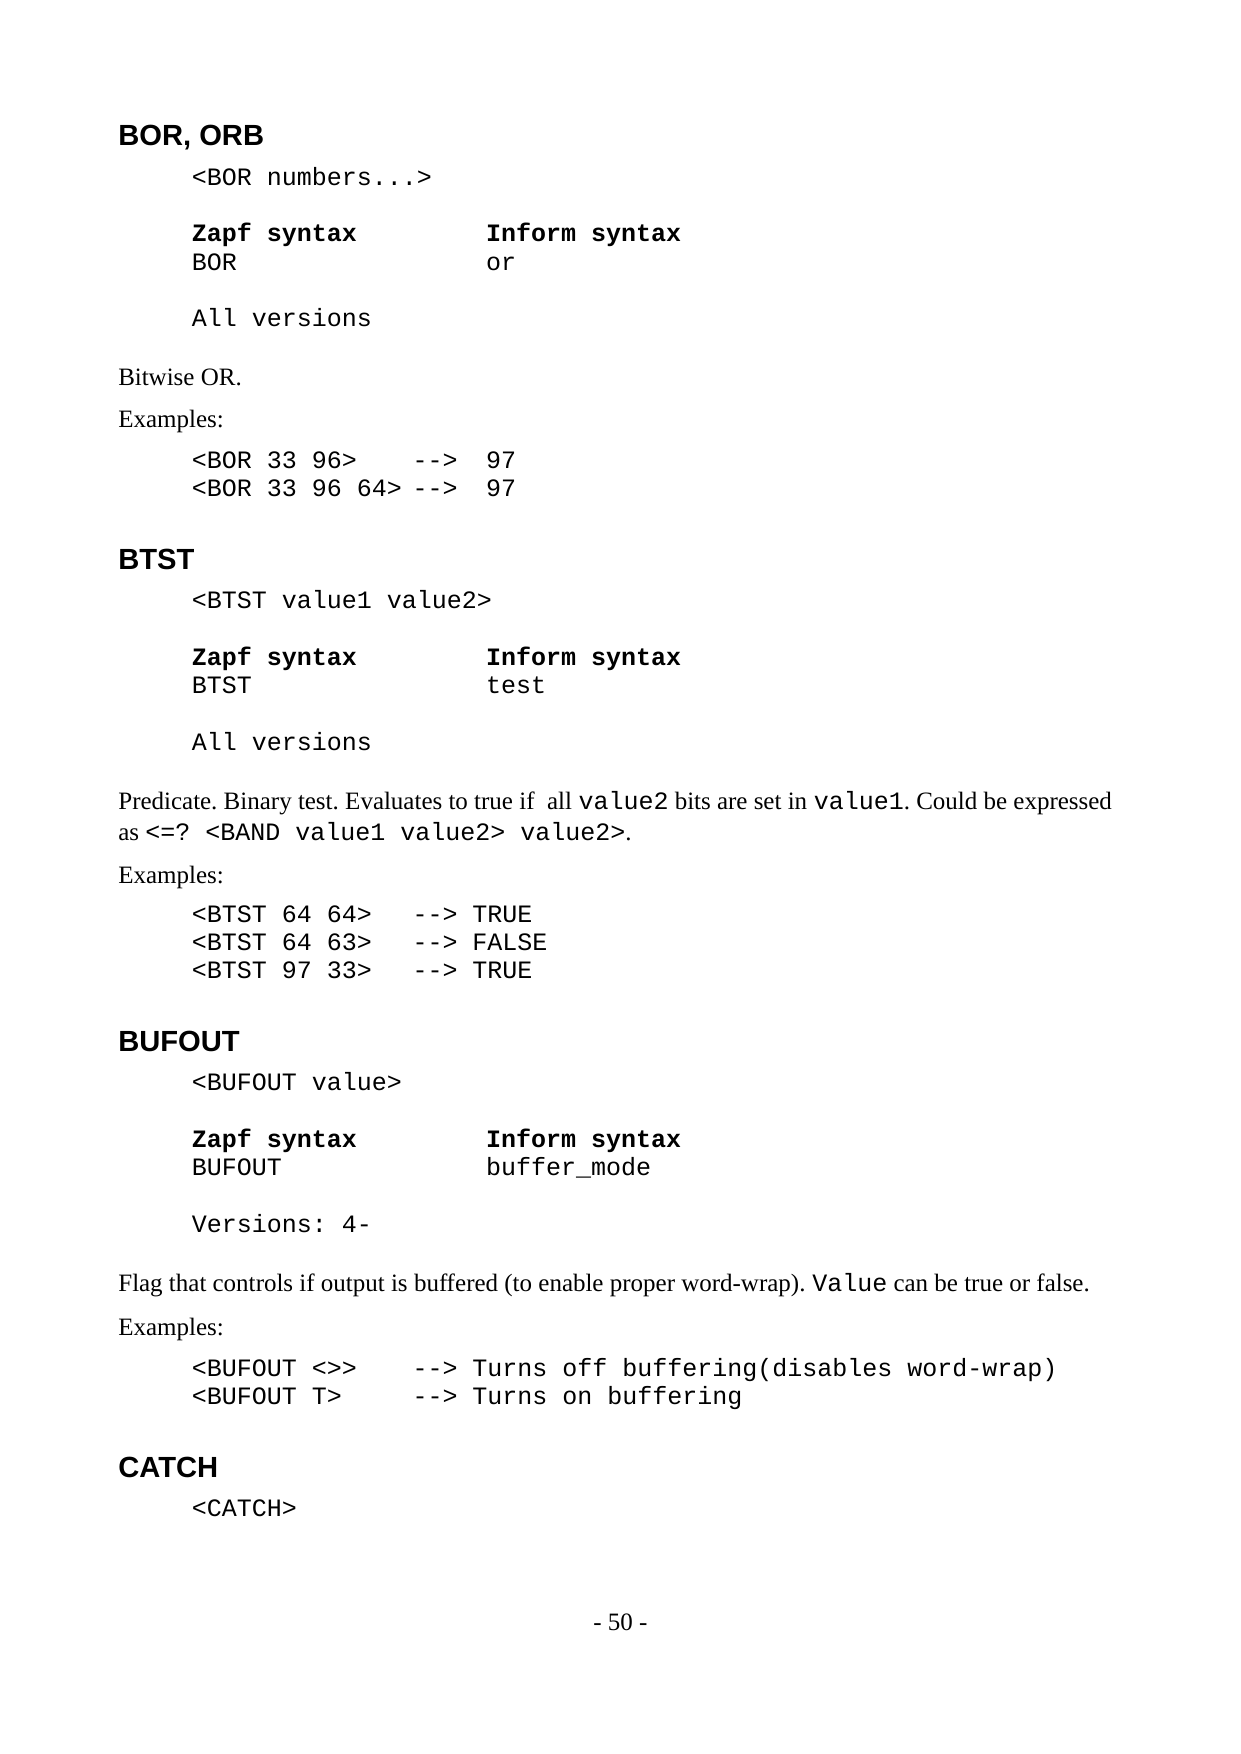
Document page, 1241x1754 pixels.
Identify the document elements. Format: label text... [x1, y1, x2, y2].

text Bitwise OR. [118, 362, 1122, 391]
text All versions [192, 729, 1122, 758]
text <BUFOUT <>> --> Turns off buffering(disables word-wrap) <BUFOUT T> --> Turns on buffering [118, 1353, 1122, 1412]
text <CATCH> [192, 1496, 1122, 1524]
text BUFOUT buffer_mode [192, 1155, 1122, 1183]
text <BOR 33 96> --> 97 <BOR 33 96 64> --> 97 [118, 445, 1122, 504]
text Flag that controls if output is buffered (to enable proper word-wrap). Value can be true or false. [118, 1268, 1122, 1299]
text Zapf syntax Inform syntax [192, 644, 1122, 673]
text <BUFOUT value> [192, 1070, 1122, 1098]
text Examples: [118, 404, 1122, 432]
text Examples: [118, 860, 1122, 889]
text BOR or [192, 249, 1122, 277]
text <BOR numbers...> [192, 164, 1122, 192]
subtitle CATCH [118, 1449, 1122, 1483]
text Versions: 4- [192, 1212, 1122, 1240]
subtitle BOR, ORB [118, 118, 1122, 152]
text Zapf syntax Inform syntax [192, 221, 1122, 249]
text All versions [192, 306, 1122, 334]
subtitle BUFOUT [118, 1024, 1122, 1057]
text <BTST value1 value2> [192, 588, 1122, 616]
text Examples: [118, 1312, 1122, 1340]
text BTST test [192, 673, 1122, 701]
subtitle BTST [118, 542, 1122, 575]
text Zapf syntax Inform syntax [192, 1127, 1122, 1155]
text <BTST 64 64> --> TRUE <BTST 64 63> --> FALSE <BTST 97 33> --> TRUE [118, 901, 1122, 986]
text Predicate. Binary test. Evaluates to true if all value2 bits are set in value1. Could be expressed as <=? <BAND value1 value2> value2>. [118, 786, 1122, 848]
